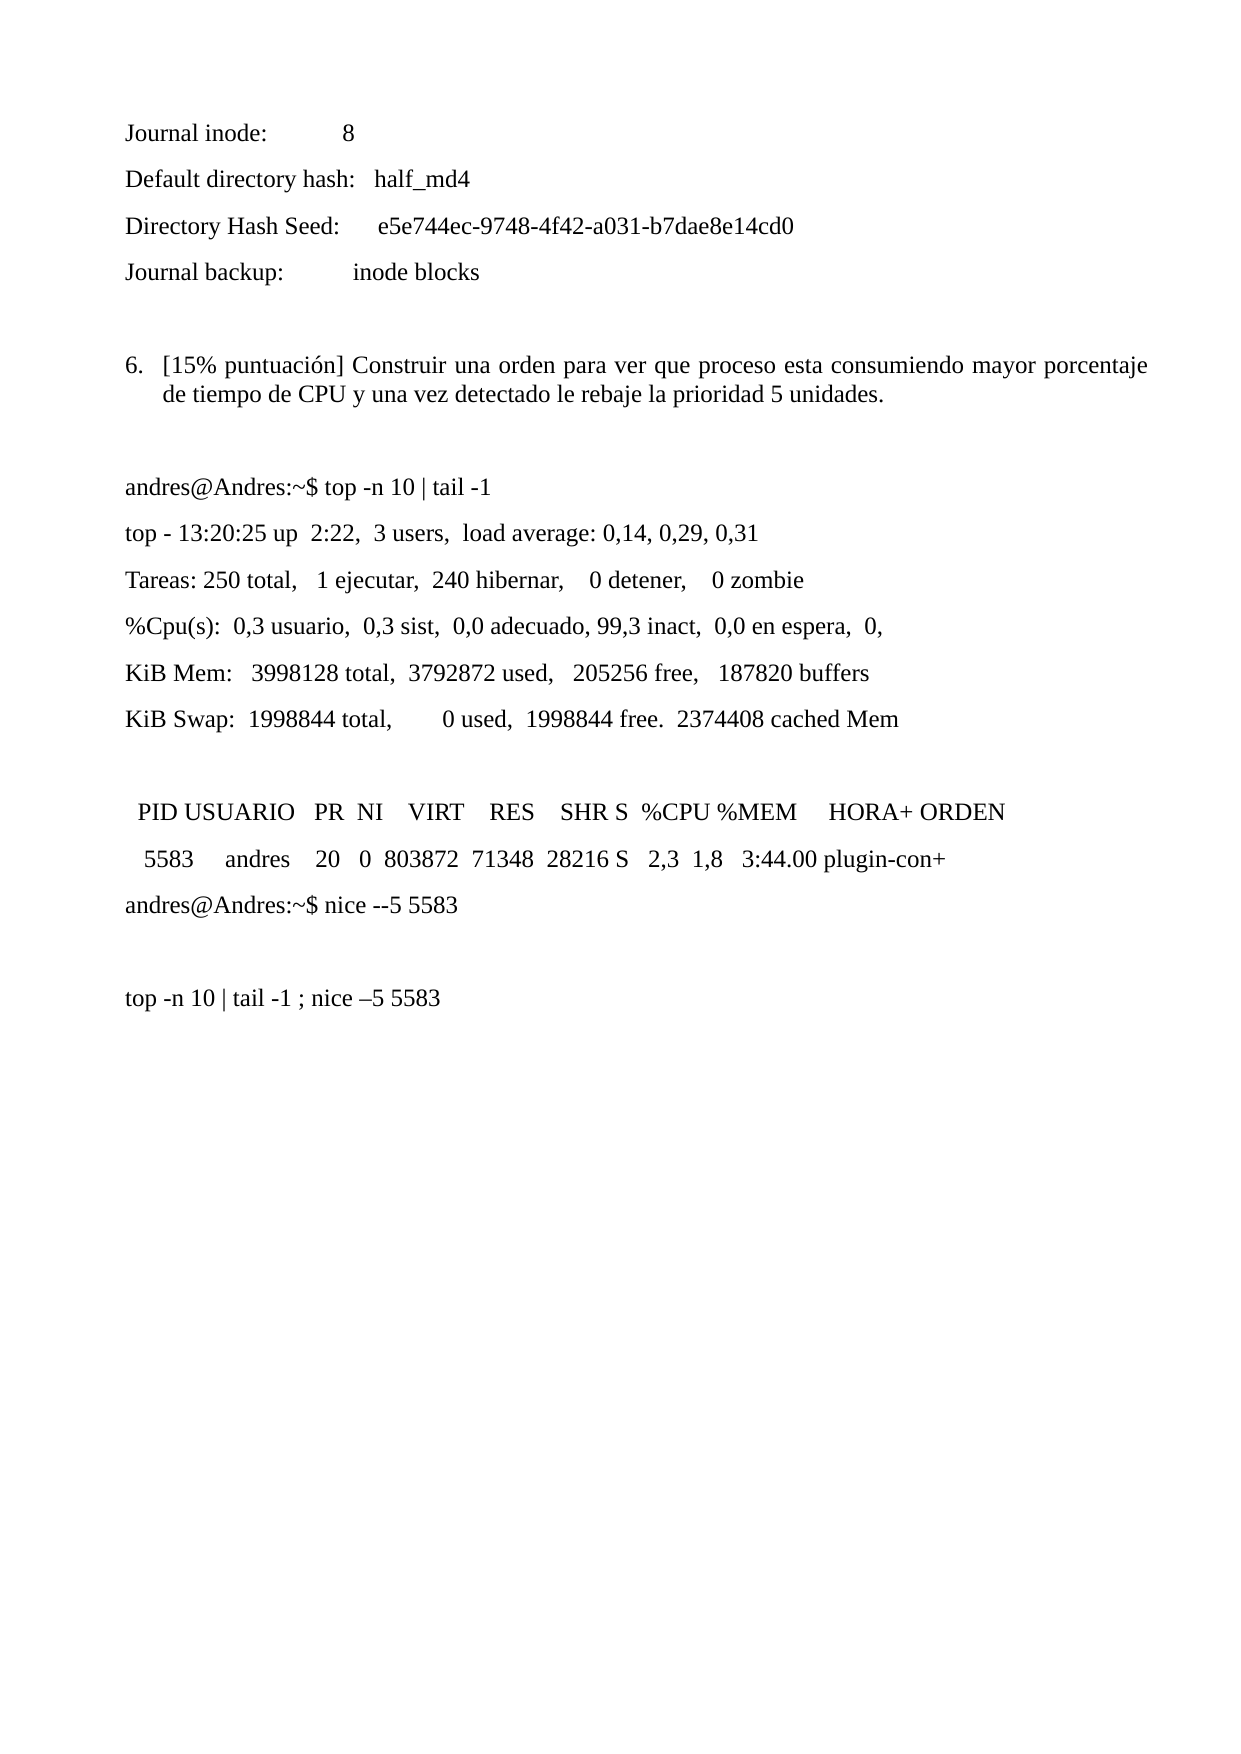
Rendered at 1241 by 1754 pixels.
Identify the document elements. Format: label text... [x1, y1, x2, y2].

text KiB Mem: 3998128 total, 3792872 used, 205256 free, 187820 buffers [125, 658, 1149, 687]
text andres@Andres:~$ top -n 10 | tail -1 [125, 472, 1149, 501]
text %Cpu(s): 0,3 usuario, 0,3 sist, 0,0 adecuado, 99,3 inact, 0,0 en espera, 0, [125, 611, 1149, 640]
text Default directory hash: half_md4 [125, 164, 1149, 193]
list [15% puntuación] Construir una orden para ver que proceso esta consumiendo mayor porcentaje de tiempo de CPU y una vez detectado le rebaje la prioridad 5 unidades. [125, 350, 1149, 408]
text top - 13:20:25 up 2:22, 3 users, load average: 0,14, 0,29, 0,31 [125, 518, 1149, 547]
text andres@Andres:~$ nice --5 5583 [125, 890, 1149, 919]
text Directory Hash Seed: e5e744ec-9748-4f42-a031-b7dae8e14cd0 [125, 211, 1149, 240]
text PID USUARIO PR NI VIRT RES SHR S %CPU %MEM HORA+ ORDEN [125, 797, 1149, 826]
text 5583 andres 20 0 803872 71348 28216 S 2,3 1,8 3:44.00 plugin-con+ [125, 844, 1149, 872]
text Journal inode: 8 [125, 118, 1149, 147]
text top -n 10 | tail -1 ; nice –5 5583 [125, 983, 1149, 1012]
text Journal backup: inode blocks [125, 257, 1149, 286]
text KiB Swap: 1998844 total, 0 used, 1998844 free. 2374408 cached Mem [125, 704, 1149, 733]
text Tareas: 250 total, 1 ejecutar, 240 hibernar, 0 detener, 0 zombie [125, 565, 1149, 594]
